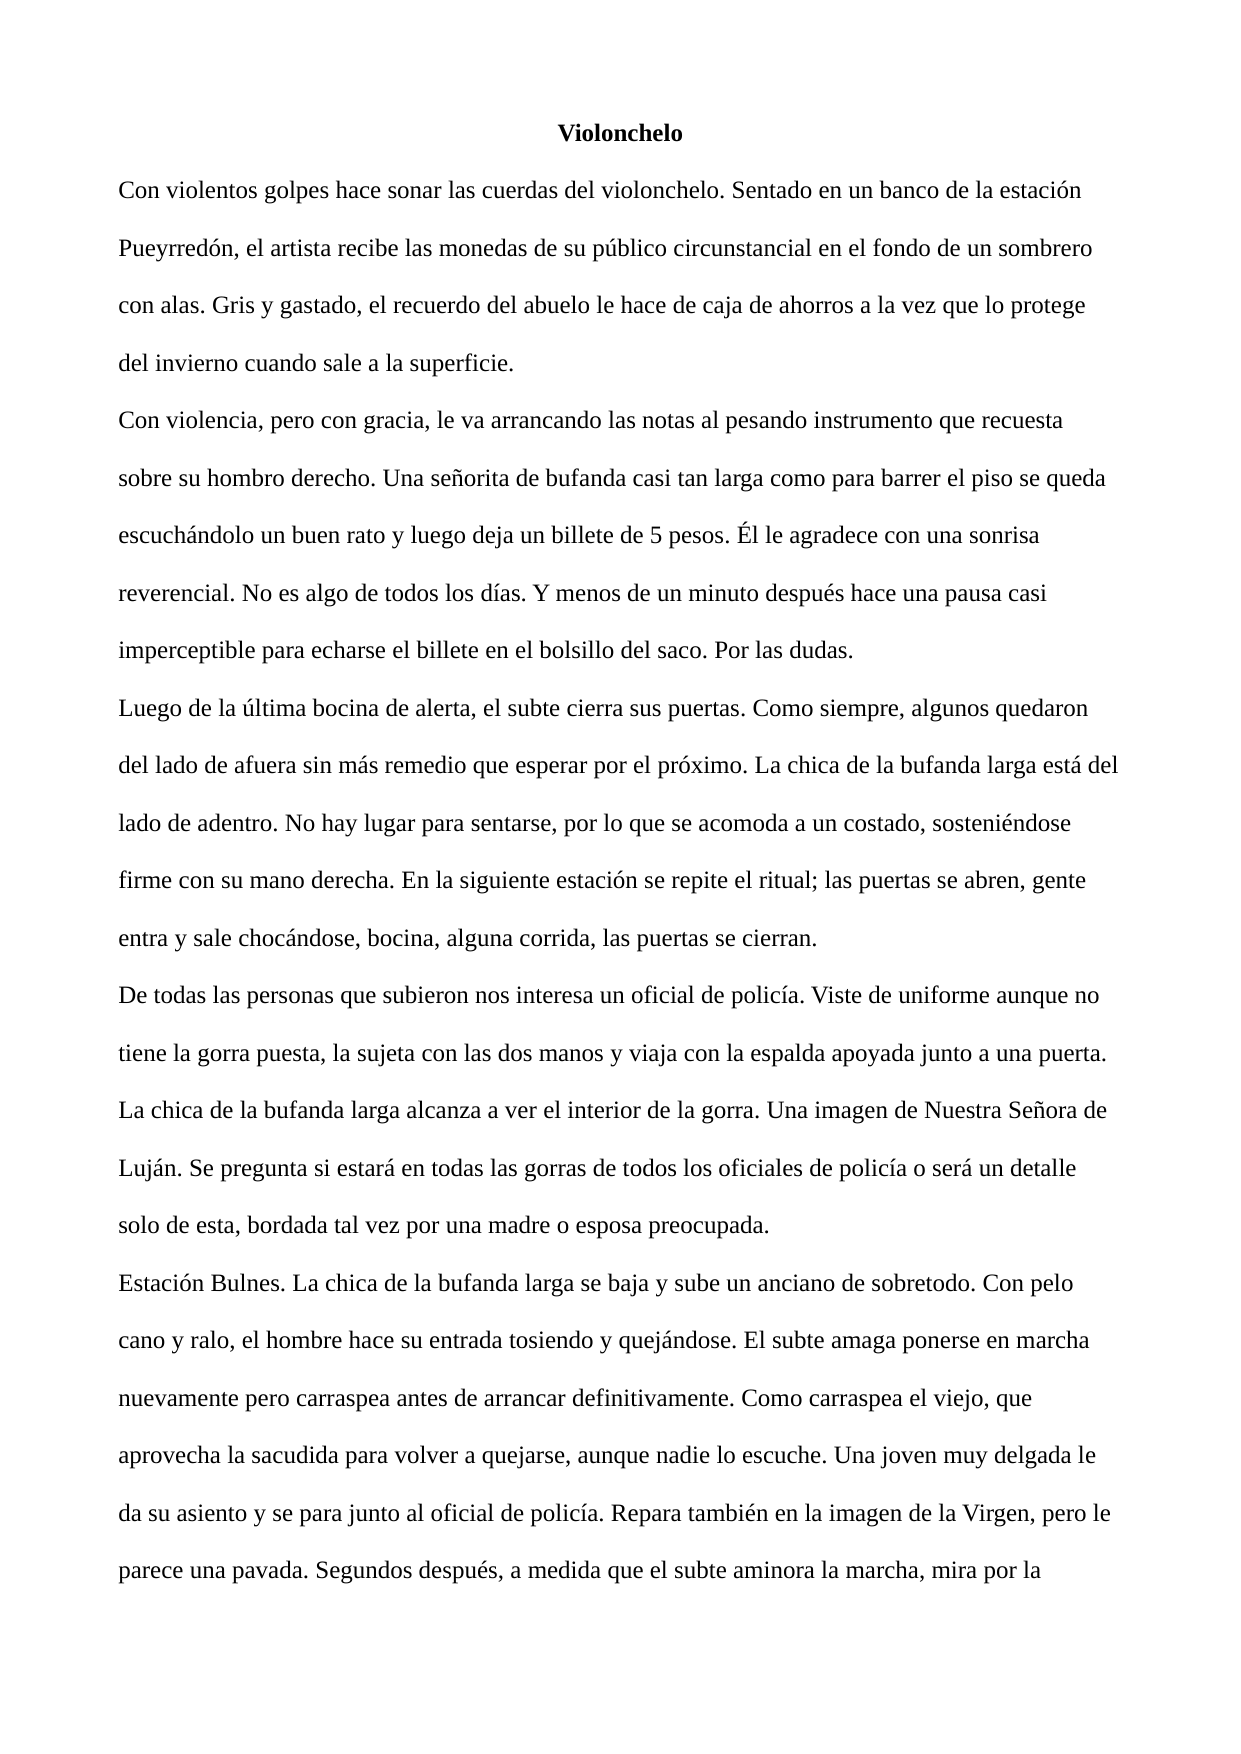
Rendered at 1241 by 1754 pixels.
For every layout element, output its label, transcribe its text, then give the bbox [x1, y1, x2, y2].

text De todas las personas que subieron nos interesa un oficial de policía. Viste de uniforme aunque no tiene la gorra puesta, la sujeta con las dos manos y viaja con la espalda apoyada junto a una puerta. La chica de la bufanda larga alcanza a ver el interior de la gorra. Una imagen de Nuestra Señora de Luján. Se pregunta si estará en todas las gorras de todos los oficiales de policía o será un detalle solo de esta, bordada tal vez por una madre o esposa preocupada. [118, 981, 1122, 1239]
text Estación Bulnes. La chica de la bufanda larga se baja y sube un anciano de sobretodo. Con pelo cano y ralo, el hombre hace su entrada tosiendo y quejándose. El subte amaga ponerse en marcha nuevamente pero carraspea antes de arrancar definitivamente. Como carraspea el viejo, que aprovecha la sacudida para volver a quejarse, aunque nadie lo escuche. Una joven muy delgada le da su asiento y se para junto al oficial de policía. Repara también en la imagen de la Virgen, pero le parece una pavada. Segundos después, a medida que el subte aminora la marcha, mira por la [118, 1268, 1122, 1584]
text Luego de la última bocina de alerta, el subte cierra sus puertas. Como siempre, algunos quedaron del lado de afuera sin más remedio que esperar por el próximo. La chica de la bufanda larga está del lado de adentro. No hay lugar para sentarse, por lo que se acomoda a un costado, sosteniéndose firme con su mano derecha. En la siguiente estación se repite el ritual; las puertas se abren, gente entra y sale chocándose, bocina, alguna corrida, las puertas se cierran. [118, 693, 1122, 952]
text Violonchelo [118, 118, 1122, 147]
text Con violentos golpes hace sonar las cuerdas del violonchelo. Sentado en un banco de la estación Pueyrredón, el artista recibe las monedas de su público circunstancial en el fondo de un sombrero con alas. Gris y gastado, el recuerdo del abuelo le hace de caja de ahorros a la vez que lo protege del invierno cuando sale a la superficie. [118, 176, 1122, 377]
text Con violencia, pero con gracia, le va arrancando las notas al pesando instrumento que recuesta sobre su hombro derecho. Una señorita de bufanda casi tan larga como para barrer el piso se queda escuchándolo un buen rato y luego deja un billete de 5 pesos. Él le agradece con una sonrisa reverencial. No es algo de todos los días. Y menos de un minuto después hace una pausa casi imperceptible para echarse el billete en el bolsillo del saco. Por las dudas. [118, 406, 1122, 664]
